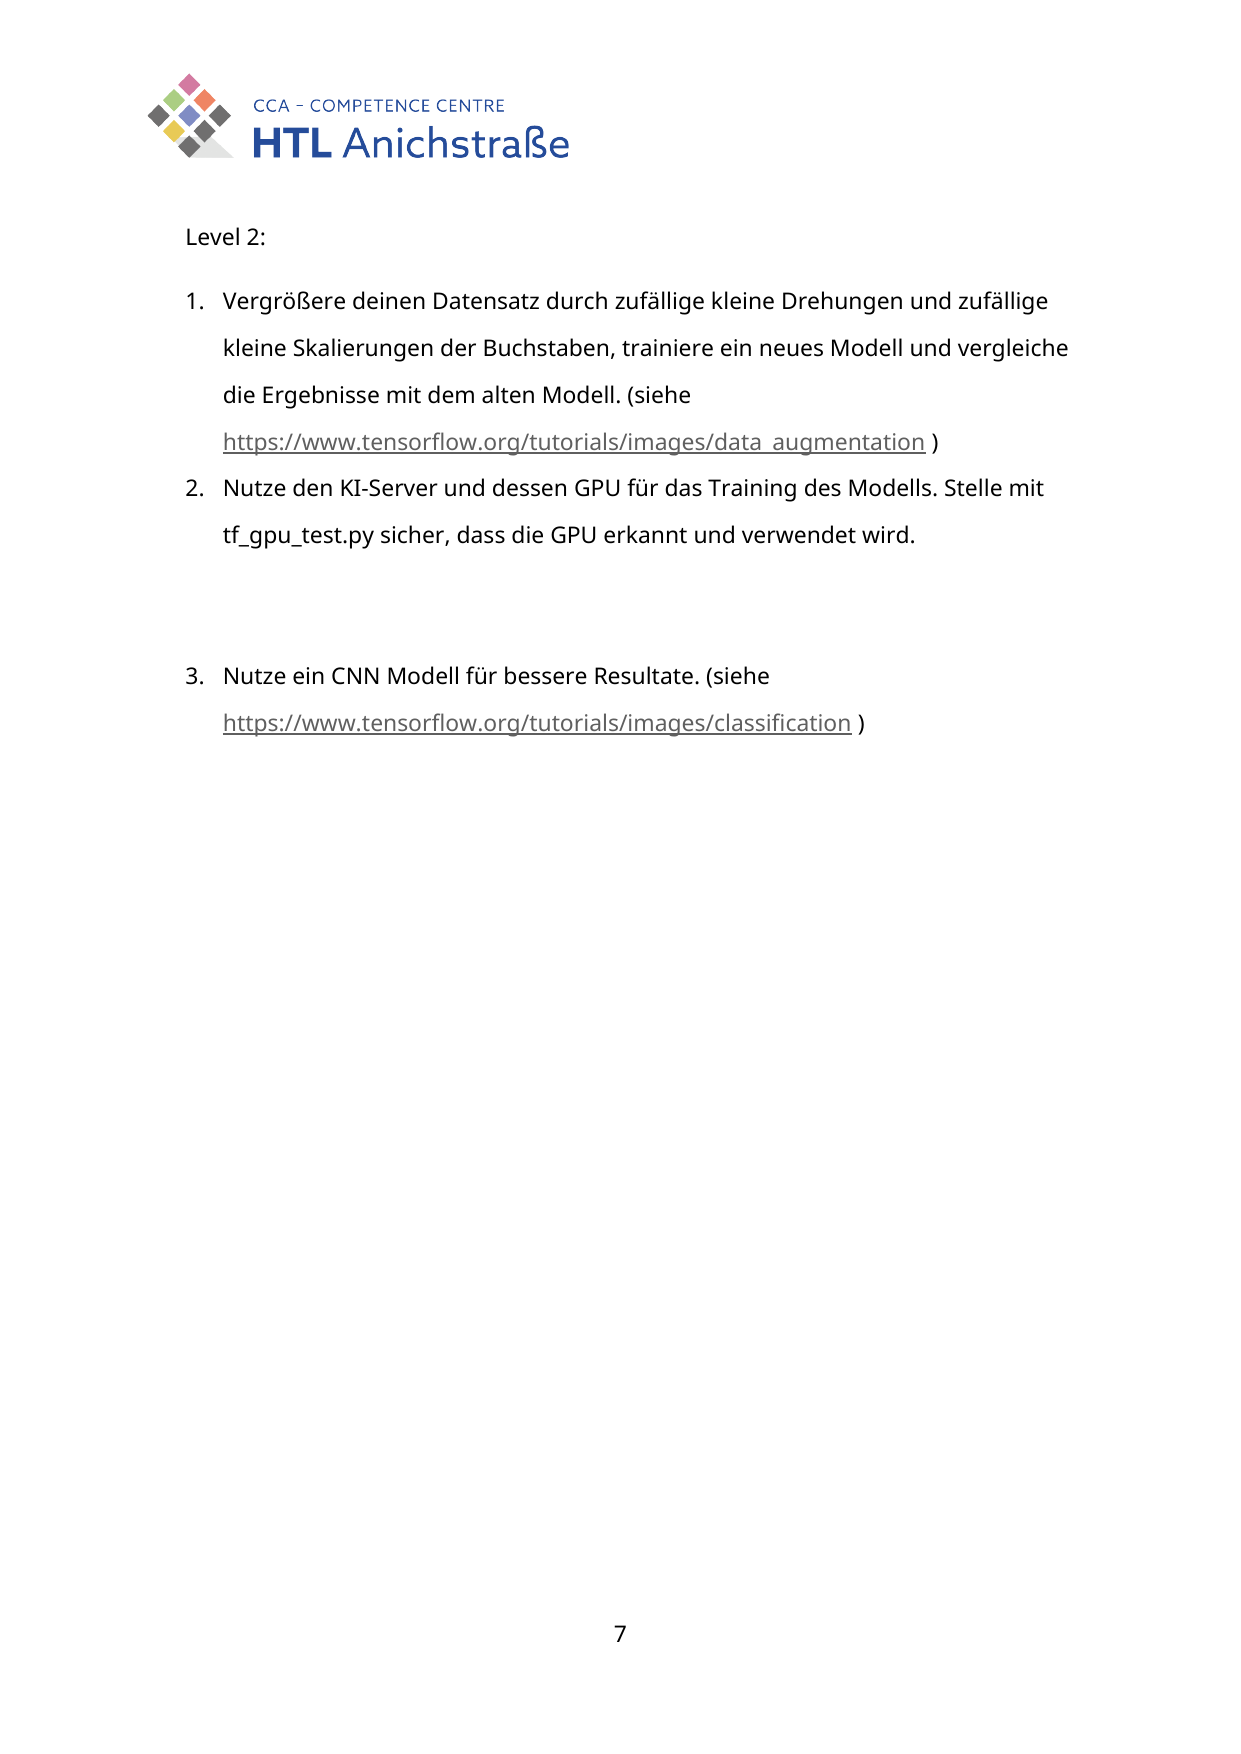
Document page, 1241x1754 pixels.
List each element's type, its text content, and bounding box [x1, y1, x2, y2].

list Vergrößere deinen Datensatz durch zufällige kleine Drehungen und zufällige kleine Skalierungen der Buchstaben, trainiere ein neues Modell und vergleiche die Ergebnisse mit dem alten Modell. (siehe https://www.tensorflow.org/tutorials/images/data_augmentation ) [185, 285, 1093, 457]
text Level 2: [185, 221, 1093, 253]
list Nutze ein CNN Modell für bessere Resultate. (siehe https://www.tensorflow.org/tutorials/images/classification ) [185, 660, 1093, 738]
list Nutze den KI-Server und dessen GPU für das Training des Modells. Stelle mit tf_gpu_test.py sicher, dass die GPU erkannt und verwendet wird. [185, 472, 1093, 551]
